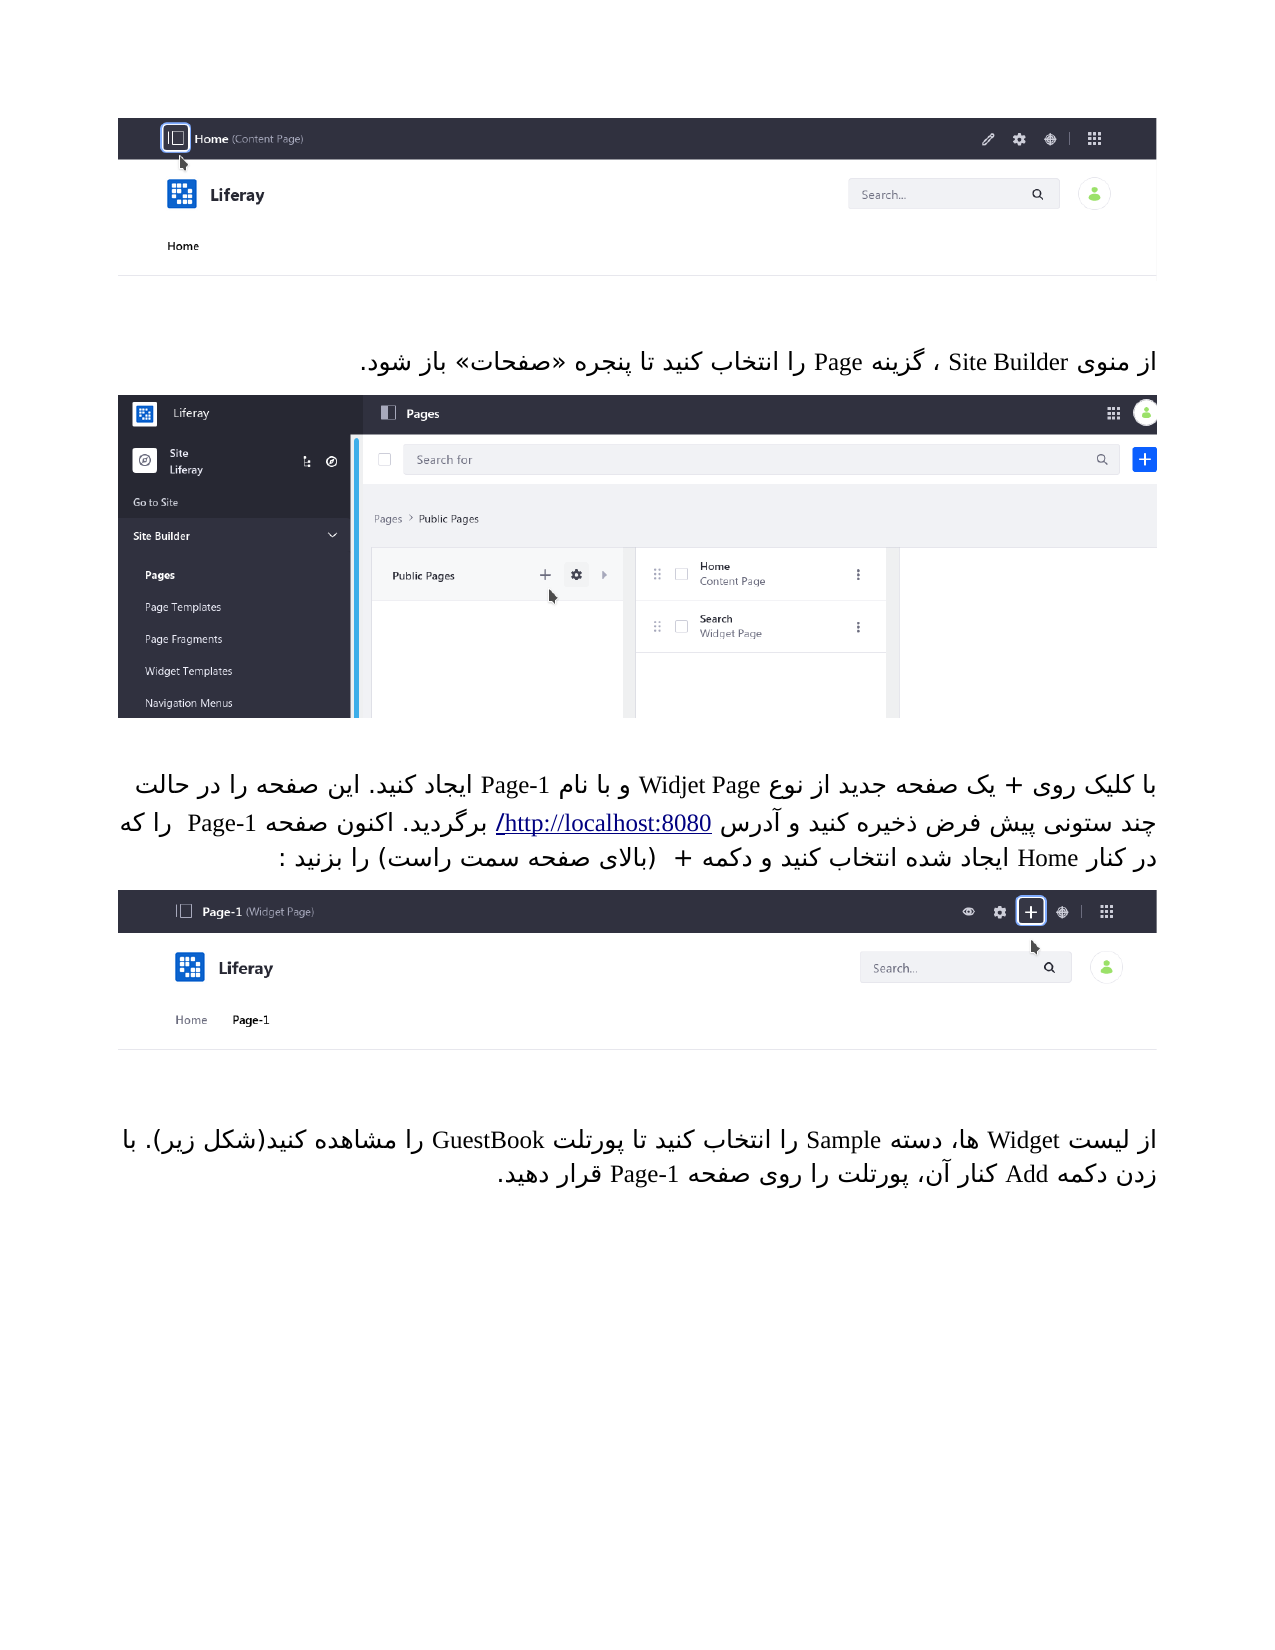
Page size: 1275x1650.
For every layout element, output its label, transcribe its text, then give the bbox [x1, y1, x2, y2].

picture [118, 890, 1157, 1059]
picture [118, 395, 1157, 718]
text از لیست Widget ها، دسته Sample را انتخاب کنید تا پورتلت GuestBook را مشاهده کنید(شکل زیر). با زدن دکمه Add کنار آن، پورتلت را روی صفحه Page-1 قرار دهید. [118, 1126, 1157, 1188]
text با کلیک روی + یک صفحه جدید از نوع Widjet Page و با نام Page-1 ایجاد کنید. این صفحه را در حالت چند ستونی پیش فرض ذخیره کنید و آدرس http://localhost:8080/ برگردید. اکنون صفحه Page-1 را که در کنار Home ایجاد شده انتخاب کنید و دکمه + (بالای صفحه سمت راست) را بزنید : [118, 770, 1157, 872]
text از منوی Site Builder ، گزینه Page را انتخاب کنید تا پنجره «صفحات» باز شود. [118, 347, 1157, 377]
picture [118, 118, 1157, 281]
